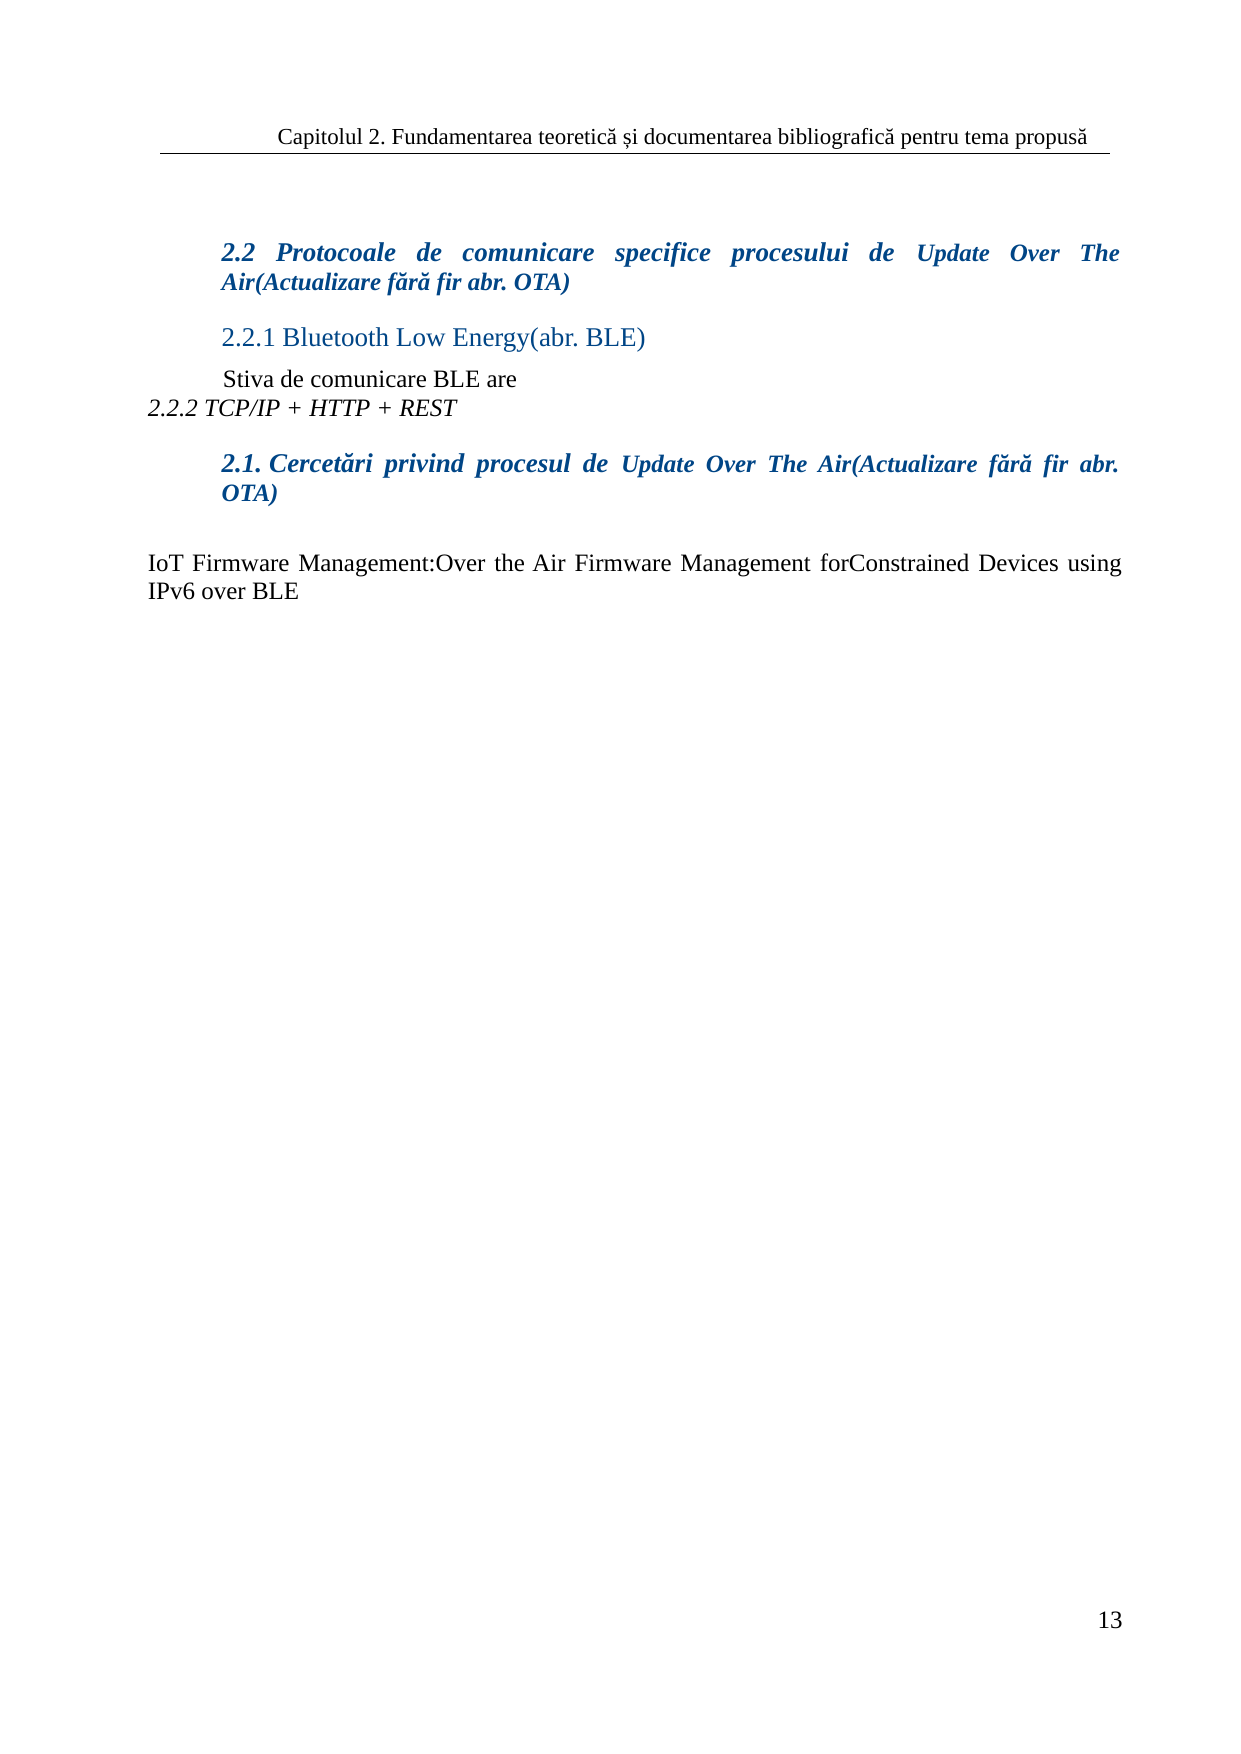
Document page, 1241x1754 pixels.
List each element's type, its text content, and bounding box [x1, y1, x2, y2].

subtitle 2.2.1 Bluetooth Low Energy(abr. BLE) [221, 321, 1122, 352]
text IoT Firmware Management:Over the Air Firmware Management forConstrained Devices using IPv6 over BLE [148, 548, 1122, 605]
subtitle 2.2 Protocoale de comunicare specifice procesului de Update Over The Air(Actualizare fără fir abr. OTA) [221, 236, 1122, 296]
subtitle Cercetări privind procesul de Update Over The Air(Actualizare fără fir abr. OTA) [221, 447, 1122, 507]
text Stiva de comunicare BLE are [148, 364, 1122, 393]
text 2.2.2 TCP/IP + HTTP + REST [148, 393, 1122, 422]
